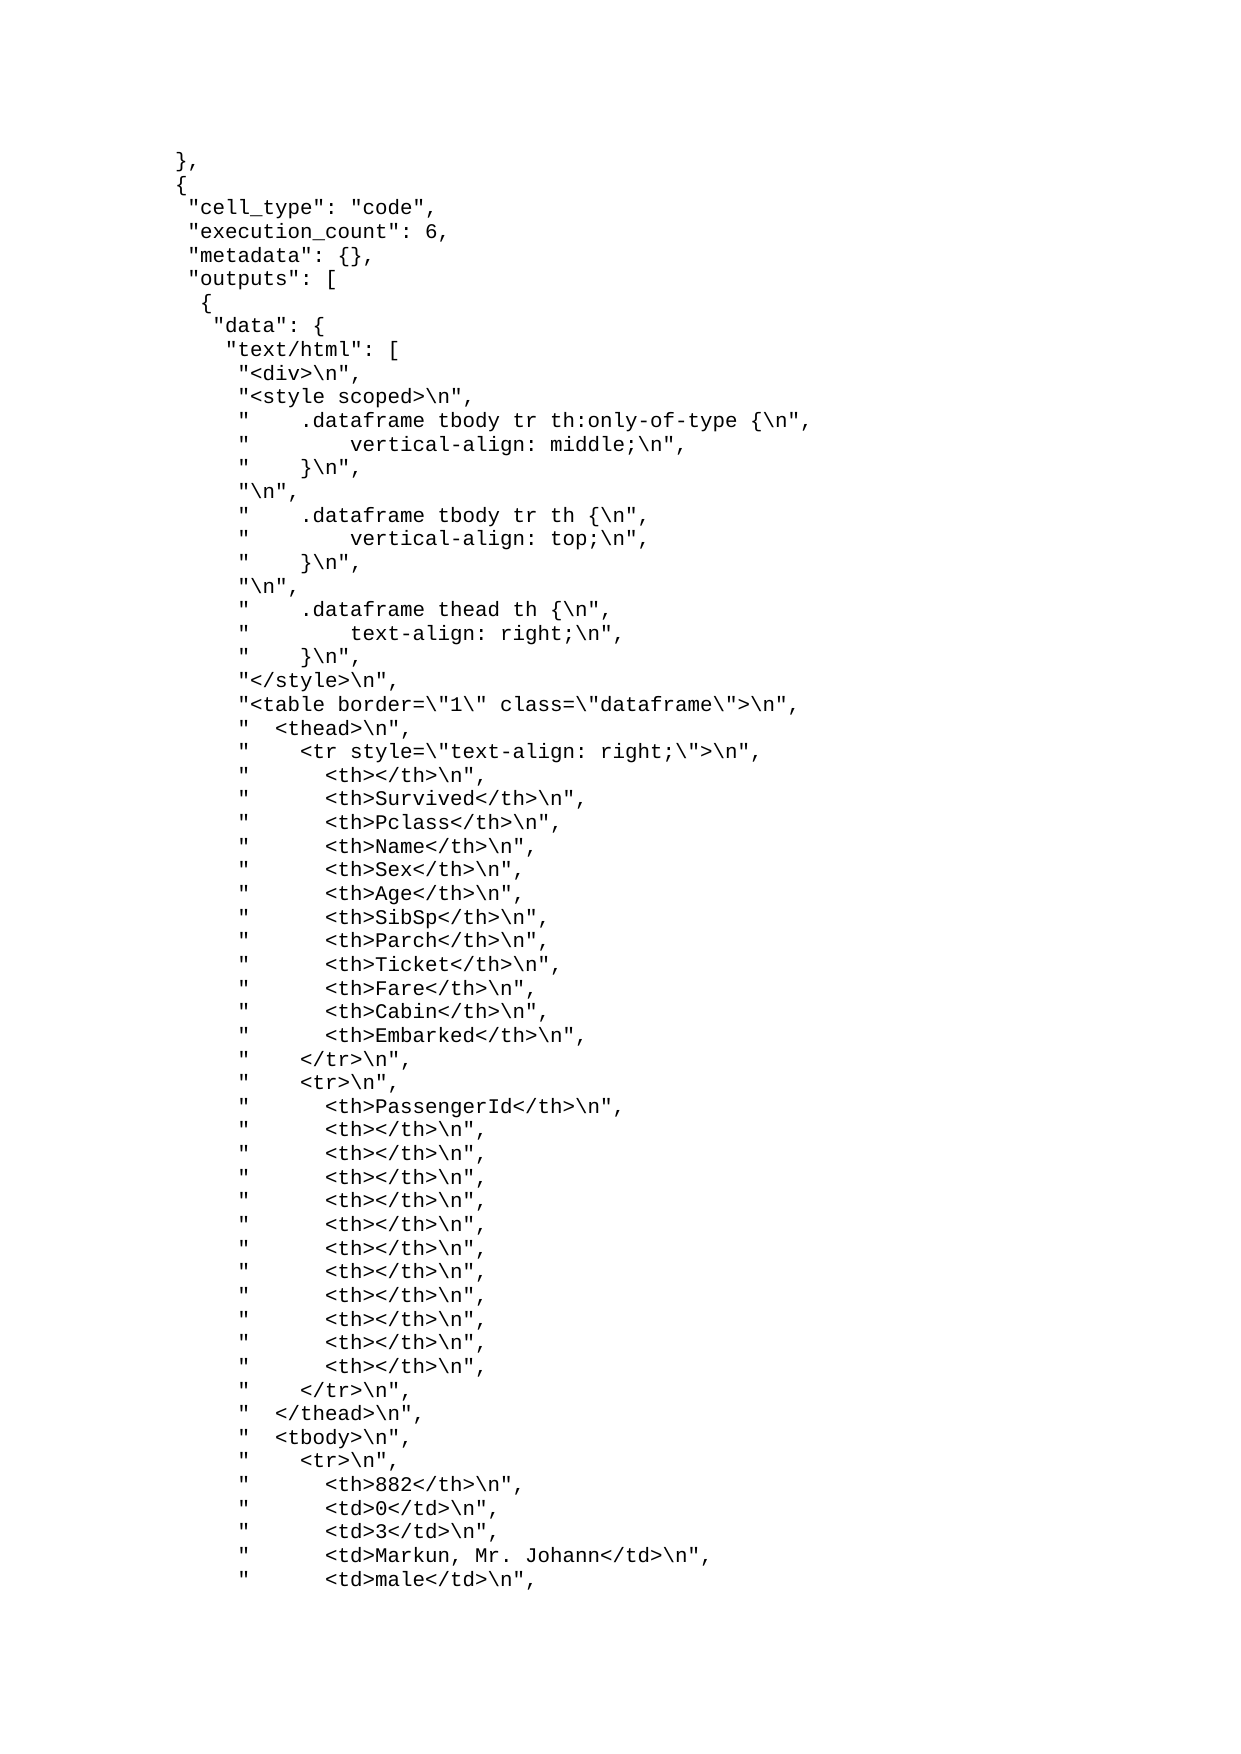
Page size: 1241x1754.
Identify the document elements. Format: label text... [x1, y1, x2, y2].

text " <th></th>\n", [150, 1214, 1090, 1238]
text " </thead>\n", [150, 1403, 1090, 1427]
text " <thead>\n", [150, 717, 1090, 741]
text " <th></th>\n", [150, 765, 1090, 788]
text " </tr>\n", [150, 1379, 1090, 1403]
text " <th>PassengerId</th>\n", [150, 1096, 1090, 1119]
text " <th></th>\n", [150, 1309, 1090, 1332]
text "outputs": [ [150, 268, 1090, 292]
text " <th>Pclass</th>\n", [150, 812, 1090, 836]
text " <th>Sex</th>\n", [150, 859, 1090, 883]
text " <th></th>\n", [150, 1167, 1090, 1190]
text " <th></th>\n", [150, 1261, 1090, 1285]
text " <td>0</td>\n", [150, 1498, 1090, 1521]
text "</style>\n", [150, 670, 1090, 694]
text "execution_count": 6, [150, 221, 1090, 244]
text " <th>Survived</th>\n", [150, 788, 1090, 812]
text " <td>Markun, Mr. Johann</td>\n", [150, 1545, 1090, 1569]
text "\n", [150, 481, 1090, 505]
text "data": { [150, 316, 1090, 339]
text " <th>Cabin</th>\n", [150, 1001, 1090, 1025]
text " <th></th>\n", [150, 1356, 1090, 1379]
text " <th>882</th>\n", [150, 1474, 1090, 1498]
text " <th></th>\n", [150, 1285, 1090, 1309]
text "<table border=\"1\" class=\"dataframe\">\n", [150, 694, 1090, 717]
text }, [150, 150, 1090, 174]
text { [150, 174, 1090, 197]
text "metadata": {}, [150, 244, 1090, 268]
text " vertical-align: top;\n", [150, 528, 1090, 552]
text " }\n", [150, 552, 1090, 576]
text "text/html": [ [150, 339, 1090, 363]
text " <th>Embarked</th>\n", [150, 1025, 1090, 1048]
text " <th></th>\n", [150, 1238, 1090, 1261]
text " <tr style=\"text-align: right;\">\n", [150, 741, 1090, 765]
text " <tr>\n", [150, 1451, 1090, 1474]
text " }\n", [150, 457, 1090, 481]
text " <tbody>\n", [150, 1427, 1090, 1451]
text "<div>\n", [150, 363, 1090, 386]
text " <th>Age</th>\n", [150, 883, 1090, 907]
text "\n", [150, 576, 1090, 599]
text " <th></th>\n", [150, 1190, 1090, 1214]
text "<style scoped>\n", [150, 386, 1090, 410]
text " .dataframe tbody tr th:only-of-type {\n", [150, 410, 1090, 434]
text { [150, 292, 1090, 316]
text " <th>Parch</th>\n", [150, 930, 1090, 954]
text " </tr>\n", [150, 1048, 1090, 1072]
text " <tr>\n", [150, 1072, 1090, 1096]
text " text-align: right;\n", [150, 623, 1090, 647]
text "cell_type": "code", [150, 197, 1090, 221]
text " .dataframe tbody tr th {\n", [150, 505, 1090, 528]
text " vertical-align: middle;\n", [150, 434, 1090, 457]
text " <th>Name</th>\n", [150, 836, 1090, 859]
text " .dataframe thead th {\n", [150, 599, 1090, 623]
text " <th></th>\n", [150, 1119, 1090, 1143]
text " <th></th>\n", [150, 1332, 1090, 1356]
text " <th>Ticket</th>\n", [150, 954, 1090, 978]
text " <th>Fare</th>\n", [150, 978, 1090, 1001]
text " }\n", [150, 647, 1090, 670]
text " <th>SibSp</th>\n", [150, 907, 1090, 930]
text " <td>3</td>\n", [150, 1521, 1090, 1545]
text " <td>male</td>\n", [150, 1569, 1090, 1592]
text " <th></th>\n", [150, 1143, 1090, 1167]
